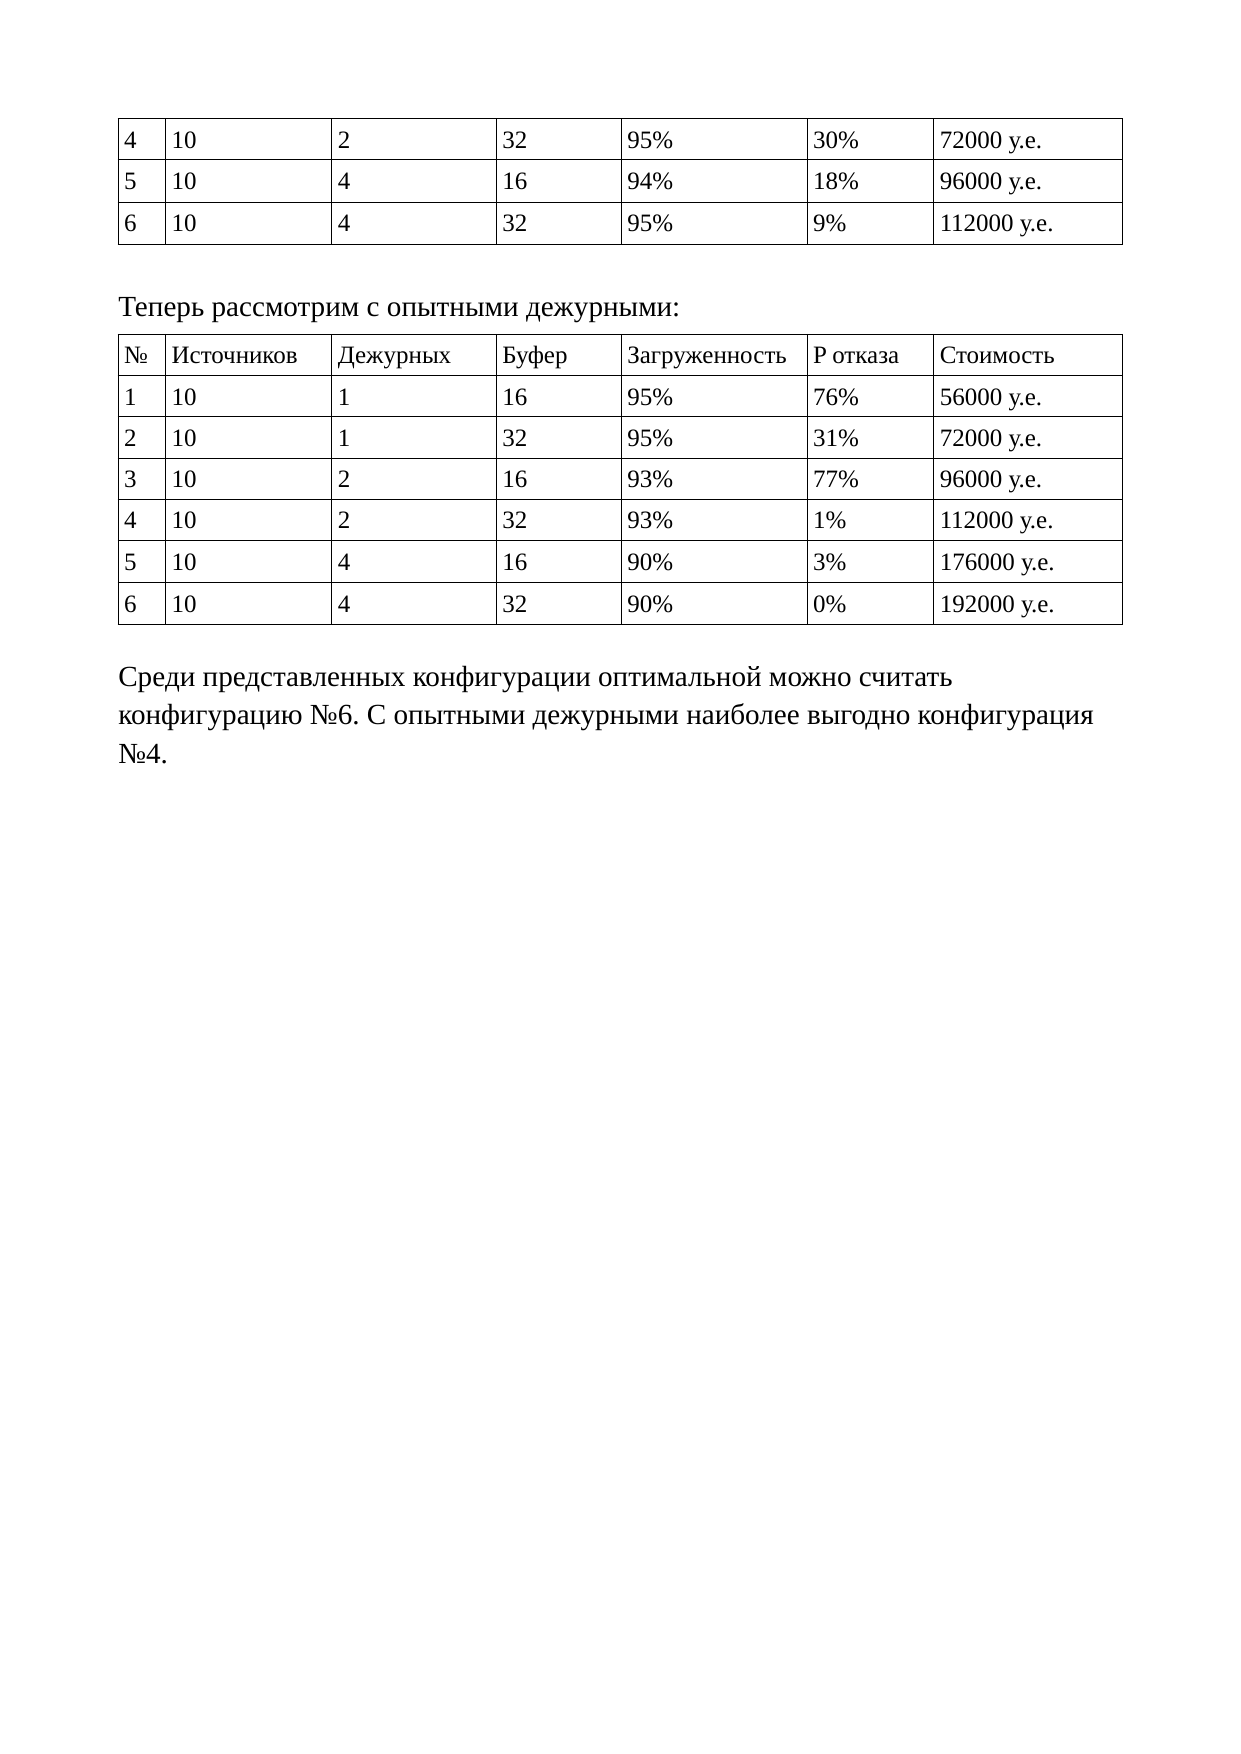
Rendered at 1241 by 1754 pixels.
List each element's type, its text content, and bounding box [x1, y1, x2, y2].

table_cell 18% [808, 160, 933, 202]
table_cell 16 [497, 376, 621, 416]
table_cell 5 [119, 541, 165, 582]
table_cell 112000 у.е. [934, 203, 1122, 244]
table_cell 32 [497, 583, 621, 624]
table_header Дежурных [332, 335, 496, 375]
table_cell 4 [119, 119, 165, 159]
table_cell 1 [332, 417, 496, 457]
table_cell 32 [497, 417, 621, 457]
table_cell 10 [166, 500, 331, 540]
table_header Стоимость [934, 335, 1122, 375]
table_cell 31% [808, 417, 933, 457]
table_cell 1 [119, 376, 165, 416]
table_cell 4 [332, 203, 496, 244]
table_cell 93% [622, 500, 807, 540]
table_cell 1 [332, 376, 496, 416]
table_cell 76% [808, 376, 933, 416]
table_cell 96000 у.е. [934, 160, 1122, 202]
table_cell 9% [808, 203, 933, 244]
table_cell 30% [808, 119, 933, 159]
table_cell 10 [166, 541, 331, 582]
table_cell 95% [622, 119, 807, 159]
table_cell 112000 у.е. [934, 500, 1122, 540]
table_cell 16 [497, 541, 621, 582]
table_cell 95% [622, 417, 807, 457]
table_cell 32 [497, 119, 621, 159]
table_cell 72000 у.е. [934, 119, 1122, 159]
table_cell 2 [332, 500, 496, 540]
table_cell 96000 у.е. [934, 459, 1122, 499]
table_cell 95% [622, 376, 807, 416]
table_header Источников [166, 335, 331, 375]
table_cell 10 [166, 119, 331, 159]
text Теперь рассмотрим с опытными дежурными: [118, 289, 1122, 323]
table_cell 6 [119, 583, 165, 624]
table_header Загруженность [622, 335, 807, 375]
table_cell 2 [332, 119, 496, 159]
table_header № [119, 335, 165, 375]
table_cell 4 [332, 541, 496, 582]
table_cell 16 [497, 160, 621, 202]
table_header Буфер [497, 335, 621, 375]
table_cell 90% [622, 541, 807, 582]
table_cell 10 [166, 459, 331, 499]
table_cell 10 [166, 376, 331, 416]
table_cell 0% [808, 583, 933, 624]
table_cell 56000 у.е. [934, 376, 1122, 416]
table_cell 2 [119, 417, 165, 457]
table_cell 77% [808, 459, 933, 499]
table_cell 32 [497, 500, 621, 540]
table_cell 72000 у.е. [934, 417, 1122, 457]
table_cell 4 [332, 583, 496, 624]
table_cell 16 [497, 459, 621, 499]
table_cell 4 [332, 160, 496, 202]
table_cell 192000 у.е. [934, 583, 1122, 624]
table_cell 95% [622, 203, 807, 244]
table_cell 10 [166, 203, 331, 244]
table_cell 4 [119, 500, 165, 540]
table_cell 94% [622, 160, 807, 202]
table_cell 93% [622, 459, 807, 499]
table_cell 10 [166, 417, 331, 457]
table_cell 2 [332, 459, 496, 499]
table_cell 5 [119, 160, 165, 202]
table_cell 10 [166, 583, 331, 624]
table_header P отказа [808, 335, 933, 375]
table_cell 90% [622, 583, 807, 624]
table_cell 176000 у.е. [934, 541, 1122, 582]
text Среди представленных конфигурации оптимальной можно считать конфигурацию №6. С опытными дежурными наиболее выгодно конфигурация №4. [118, 659, 1122, 769]
table_cell 3% [808, 541, 933, 582]
table_cell 6 [119, 203, 165, 244]
table_cell 10 [166, 160, 331, 202]
table_cell 1% [808, 500, 933, 540]
table_cell 3 [119, 459, 165, 499]
table_cell 32 [497, 203, 621, 244]
